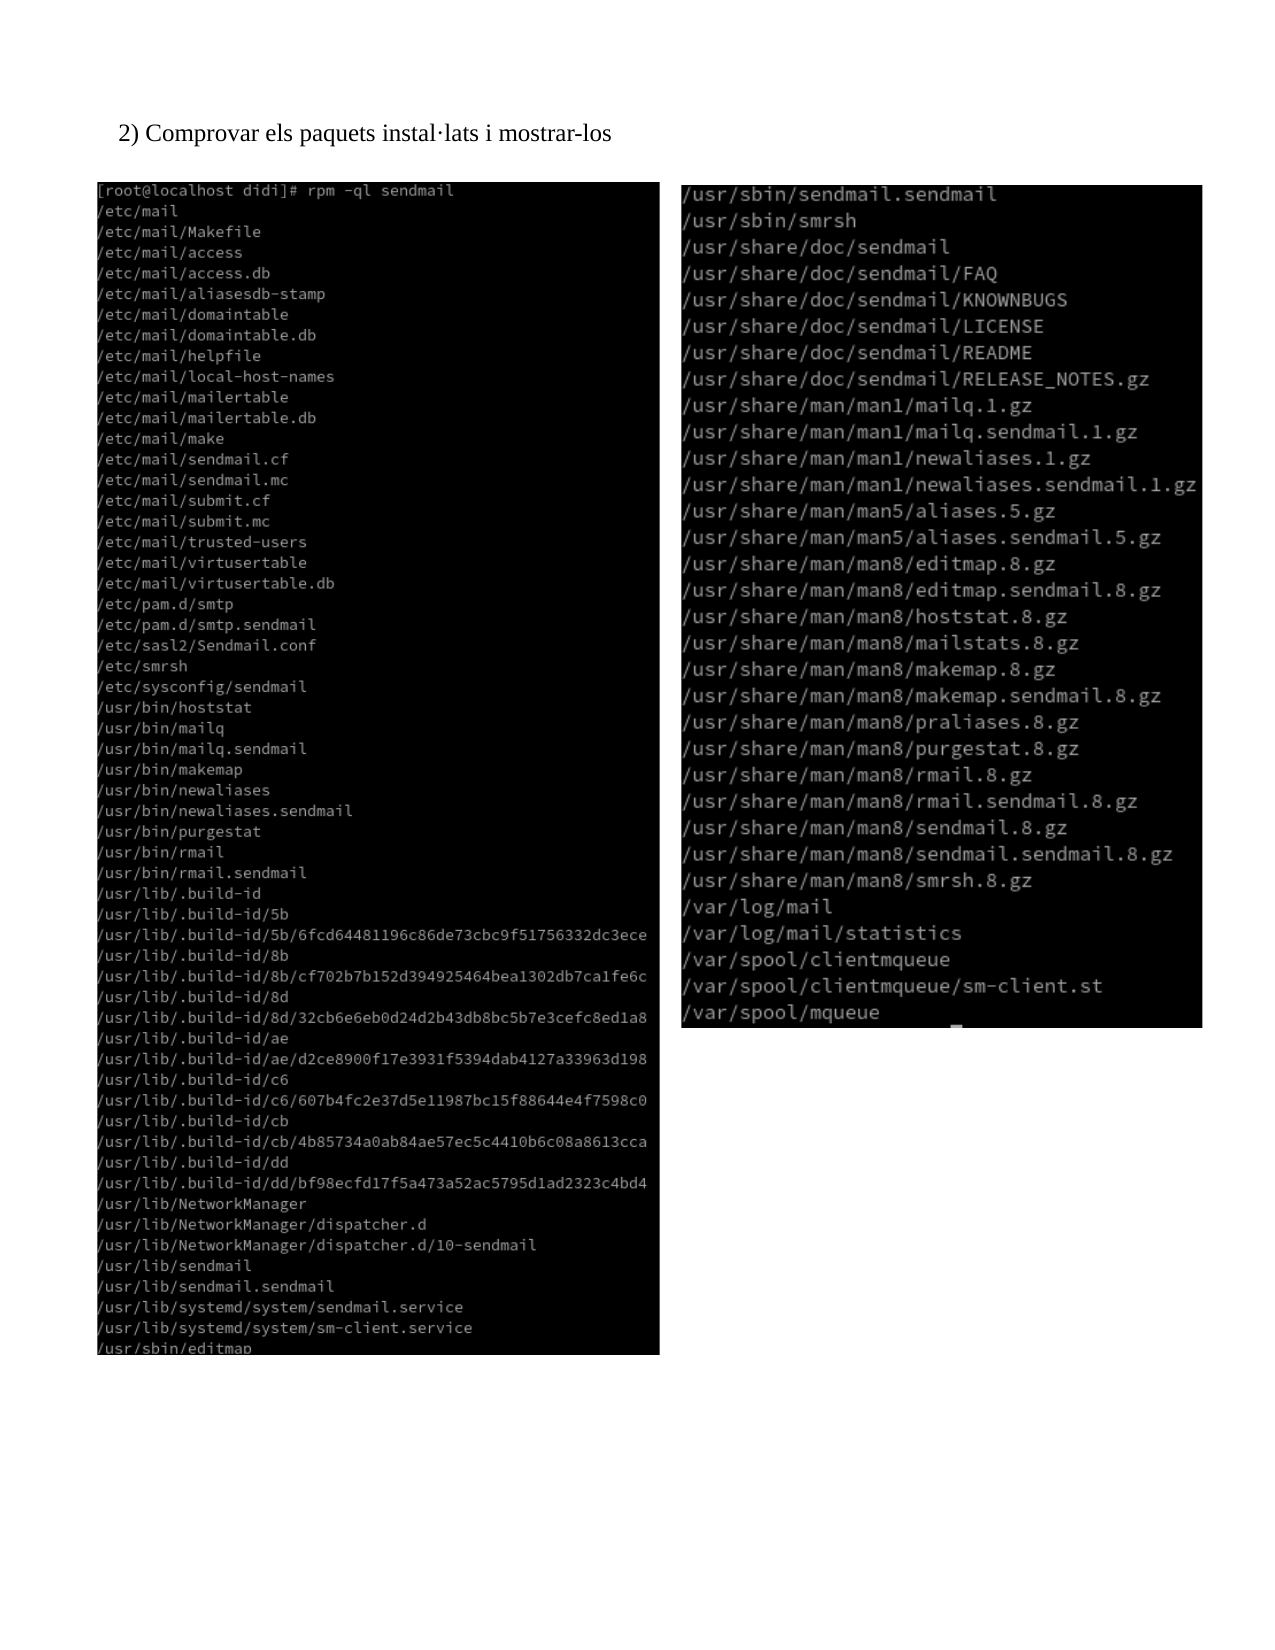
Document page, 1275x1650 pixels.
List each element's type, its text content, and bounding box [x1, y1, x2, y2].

picture [97, 182, 660, 1355]
text 2) Comprovar els paquets instal·lats i mostrar-los [118, 118, 1157, 147]
picture [681, 185, 1203, 1028]
